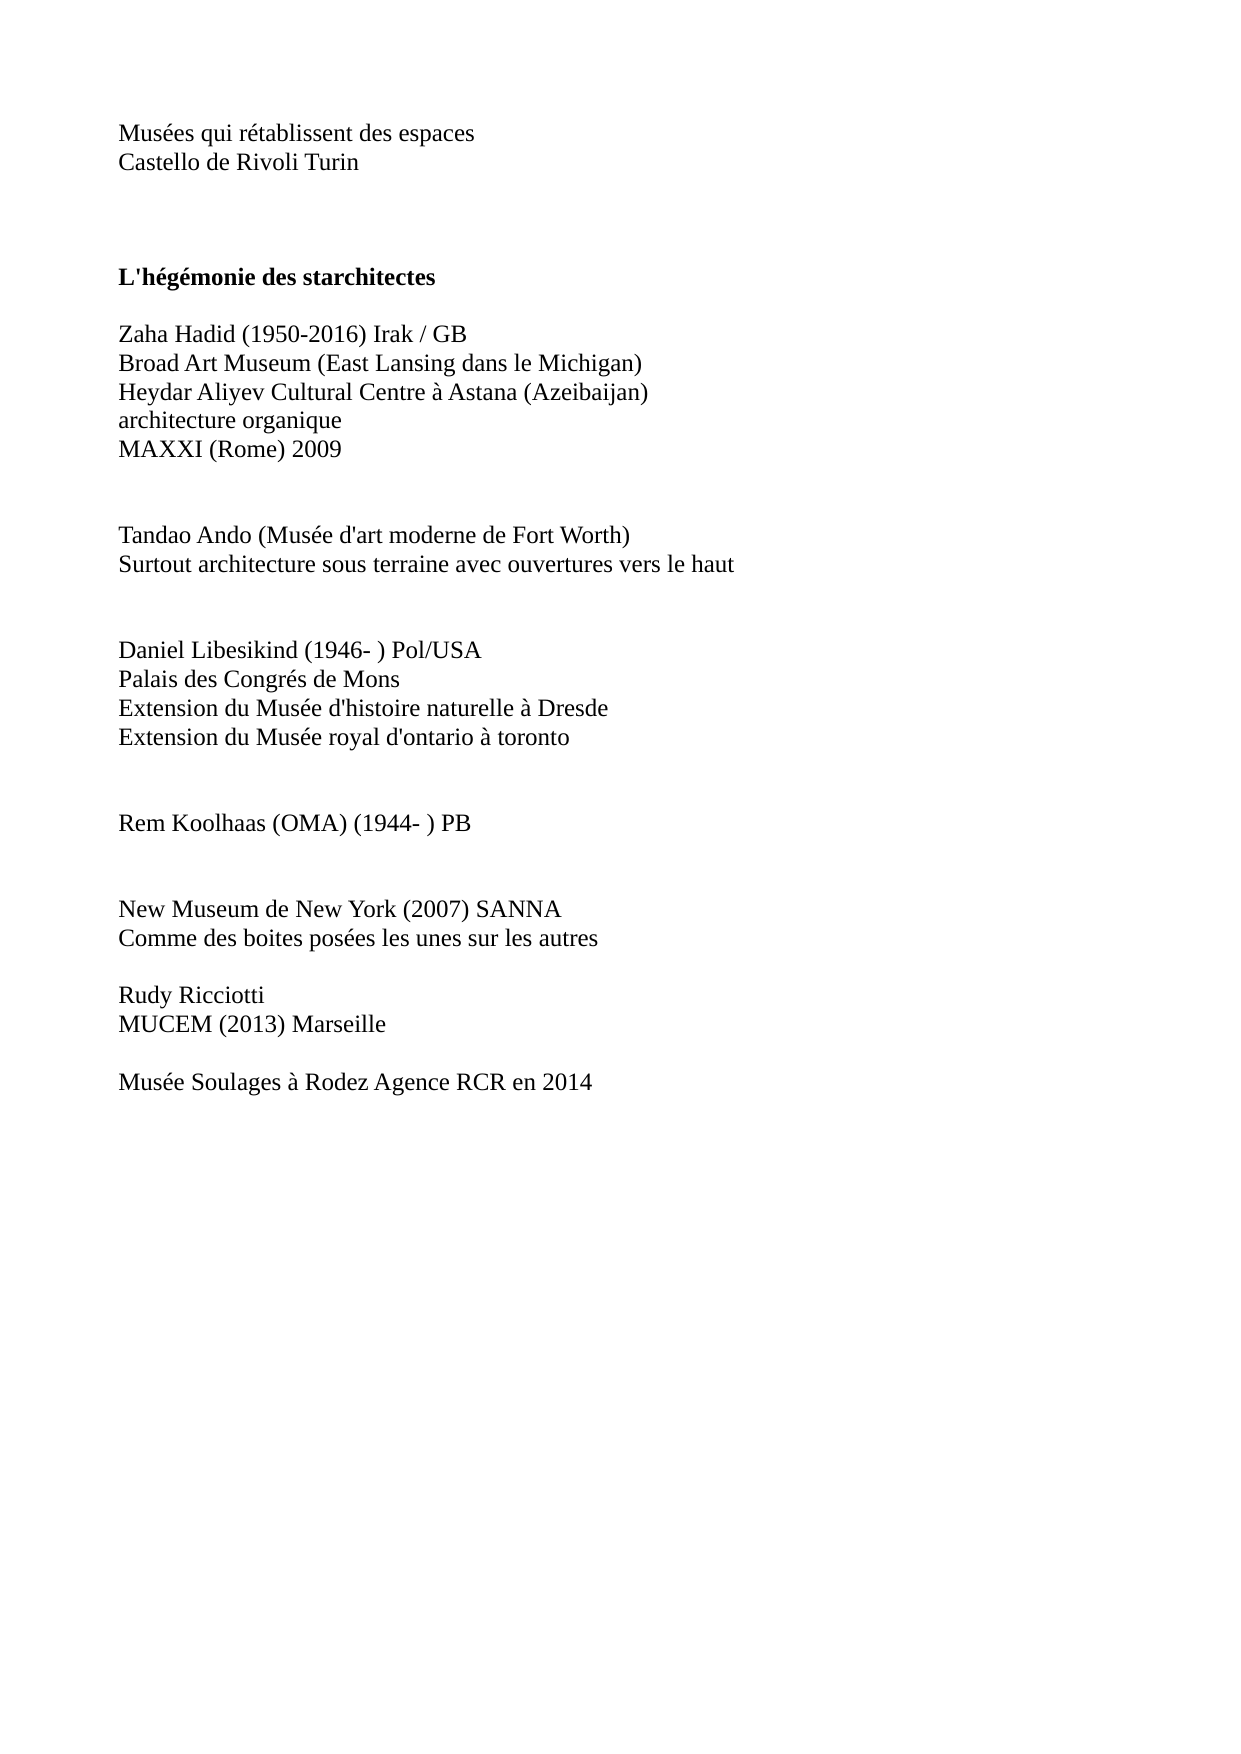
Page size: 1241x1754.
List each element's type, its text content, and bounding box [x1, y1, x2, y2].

text Extension du Musée royal d'ontario à toronto [118, 722, 1122, 751]
text Musées qui rétablissent des espaces [118, 118, 1122, 147]
text architecture organique [118, 406, 1122, 434]
text Castello de Rivoli Turin [118, 147, 1122, 176]
text Rem Koolhaas (OMA) (1944- ) PB [118, 808, 1122, 837]
text MUCEM (2013) Marseille [118, 1009, 1122, 1038]
text Surtout architecture sous terraine avec ouvertures vers le haut [118, 549, 1122, 578]
text Zaha Hadid (1950-2016) Irak / GB [118, 319, 1122, 348]
text Heydar Aliyev Cultural Centre à Astana (Azeibaijan) [118, 377, 1122, 406]
text New Museum de New York (2007) SANNA [118, 894, 1122, 923]
text Rudy Ricciotti [118, 981, 1122, 1009]
text Daniel Libesikind (1946- ) Pol/USA [118, 636, 1122, 664]
text Tandao Ando (Musée d'art moderne de Fort Worth) [118, 521, 1122, 549]
text Comme des boites posées les unes sur les autres [118, 923, 1122, 952]
text Extension du Musée d'histoire naturelle à Dresde [118, 693, 1122, 722]
text Palais des Congrés de Mons [118, 664, 1122, 693]
text L'hégémonie des starchitectes [118, 262, 1122, 291]
text Broad Art Museum (East Lansing dans le Michigan) [118, 348, 1122, 377]
text MAXXI (Rome) 2009 [118, 434, 1122, 463]
text Musée Soulages à Rodez Agence RCR en 2014 [118, 1067, 1122, 1096]
